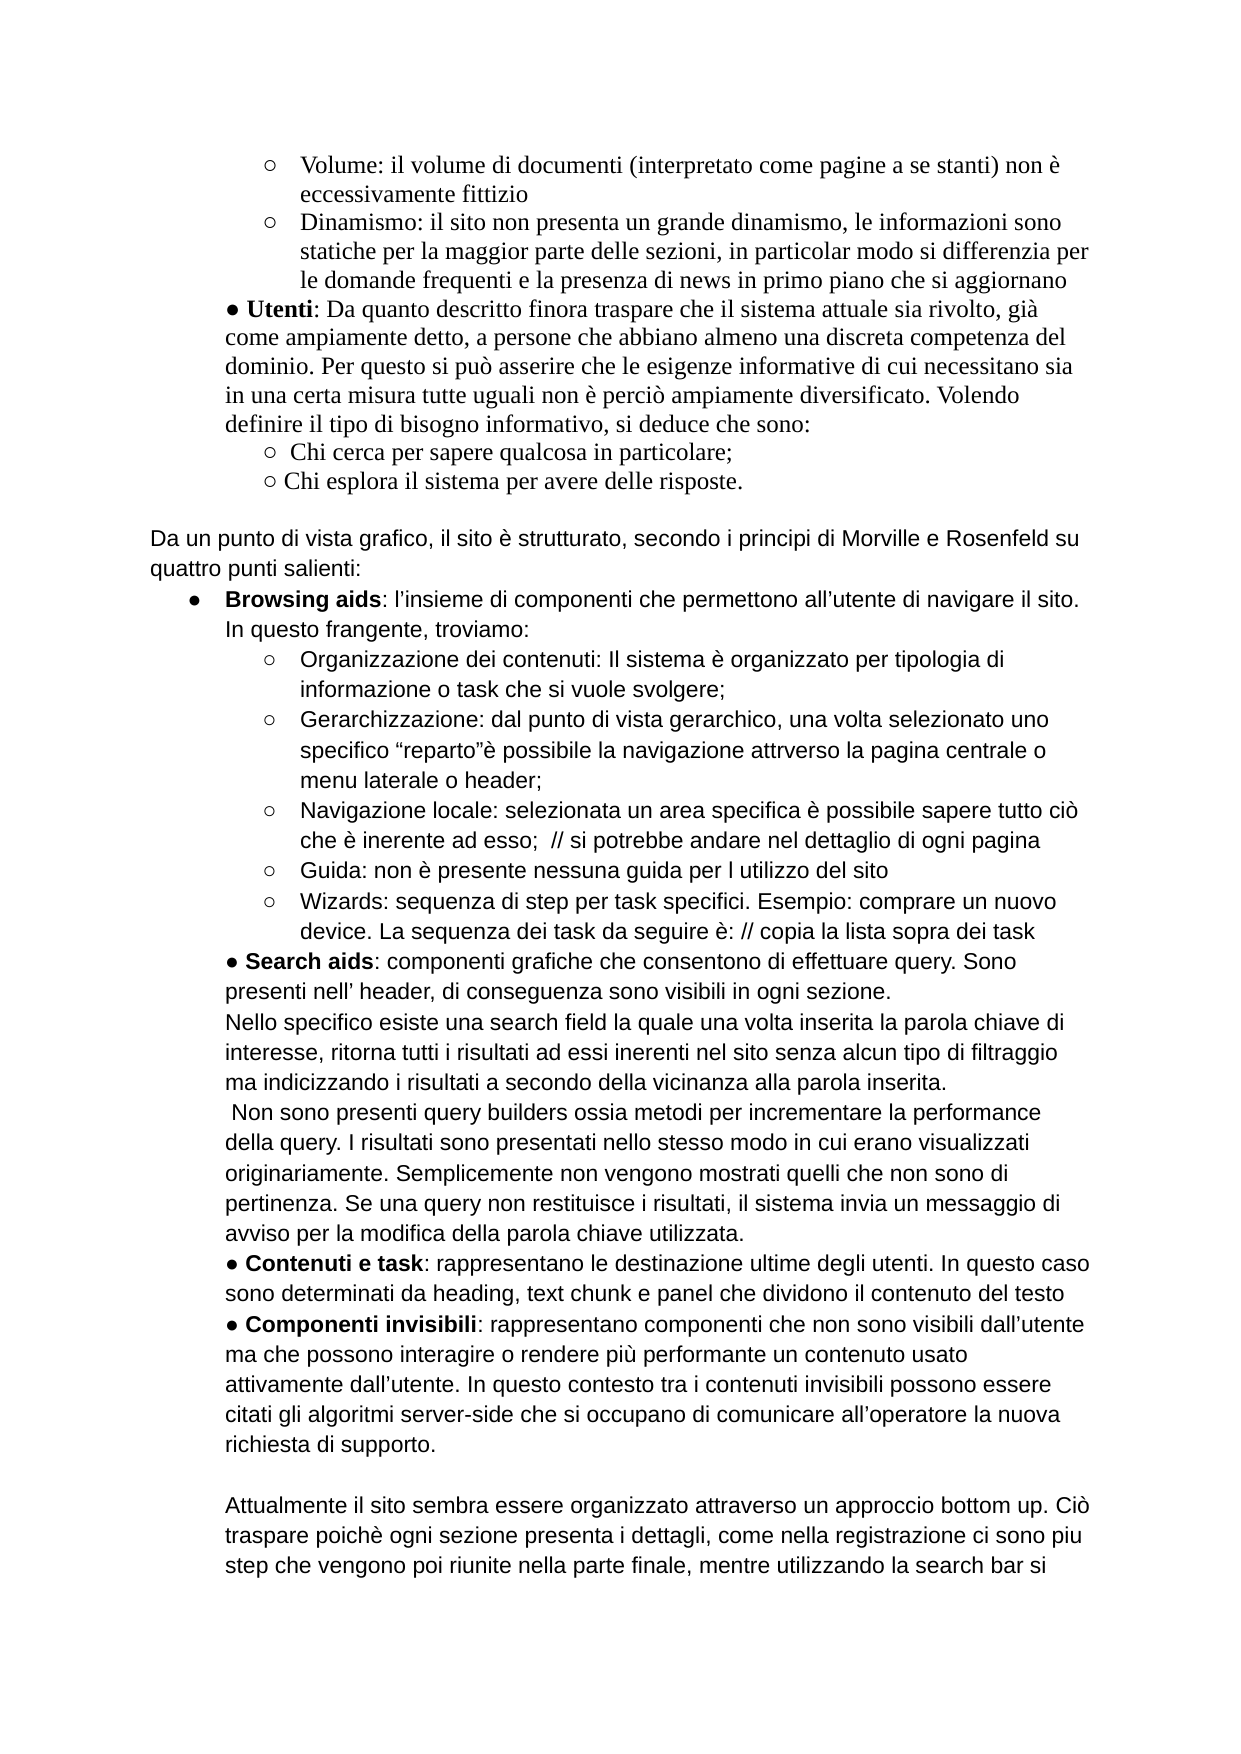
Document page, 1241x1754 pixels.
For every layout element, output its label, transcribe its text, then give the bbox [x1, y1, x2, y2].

text ● Search aids: ​componenti grafiche che consentono di effettuare query. Sono presenti nell’ header, di conseguenza sono visibili in ogni sezione. [225, 948, 1090, 1005]
text Attualmente il sito sembra essere organizzato attraverso un approccio bottom up. Ciò traspare poichè ogni sezione presenta i dettagli, come nella registrazione ci sono piu step che vengono poi riunite nella parte finale, mentre utilizzando la search bar si [225, 1492, 1090, 1579]
list Navigazione locale: selezionata un area specifica è possibile sapere tutto ciò che è inerente ad esso; // si potrebbe andare nel dettaglio di ogni pagina [262, 797, 1090, 854]
list Wizards: sequenza di step per task specifici. Esempio: comprare un nuovo device. La sequenza dei task da seguire è: // copia la lista sopra dei task [262, 888, 1090, 944]
text Non sono presenti query builders ossia metodi per incrementare la performance della query. I risultati sono presentati nello stesso modo in cui erano visualizzati originariamente. Semplicemente non vengono mostrati quelli che non sono di pertinenza. Se una query non restituisce i risultati, il sistema invia un messaggio di avviso per la modifica della parola chiave utilizzata. [225, 1099, 1090, 1246]
text Nello specifico esiste una search field la quale una volta inserita la parola chiave di interesse, ritorna tutti i risultati ad essi inerenti nel sito senza alcun tipo di filtraggio ma indicizzando i risultati a secondo della vicinanza alla parola inserita. [225, 1008, 1090, 1095]
list Gerarchizzazione: dal punto di vista gerarchico, una volta selezionato uno specifico “reparto”è possibile la navigazione attrverso la pagina centrale o menu laterale o header; [262, 706, 1090, 793]
text ● Contenuti e task: ​rappresentano le destinazione ultime degli utenti. In questo caso sono determinati da heading, text chunk e panel che dividono il contenuto del testo [225, 1250, 1090, 1307]
list Browsing aids: ​l’insieme di componenti che permettono all’utente di navigare il sito. In questo frangente, troviamo: [187, 586, 1090, 642]
list Volume: il volume di documenti (interpretato come pagine a se stanti) non è eccessivamente fittizio [262, 150, 1090, 207]
list Guida: non è presente nessuna guida per l utilizzo del sito [262, 857, 1090, 884]
text ○ Chi cerca per sapere qualcosa in particolare; [225, 437, 1090, 466]
text ○ Chi esplora il sistema per avere delle risposte. [225, 466, 1090, 495]
text ● Utenti: ​Da quanto descritto finora traspare che il sistema attuale sia rivolto, già come ampiamente detto, a persone che abbiano almeno una discreta competenza del dominio. Per questo si può asserire che le esigenze informative di cui necessitano sia in una certa misura tutte uguali non è perciò ampiamente diversificato. Volendo definire il tipo di bisogno informativo, si deduce che sono: [225, 294, 1090, 437]
text Da un punto di vista grafico, il sito è strutturato, secondo i principi di Morville e Rosenfeld su quattro punti salienti: [150, 525, 1090, 582]
list Dinamismo: il sito non presenta un grande dinamismo, le informazioni sono statiche per la maggior parte delle sezioni, in particolar modo si differenzia per le domande frequenti e la presenza di news in primo piano che si aggiornano [262, 207, 1090, 294]
list Organizzazione dei contenuti: Il sistema è organizzato per tipologia di informazione o task che si vuole svolgere; [262, 646, 1090, 703]
text ● Componenti invisibili: ​rappresentano componenti che non sono visibili dall’utente ma che possono interagire o rendere più performante un contenuto usato attivamente dall’utente. In questo contesto tra i contenuti invisibili possono essere citati gli algoritmi server-side che si occupano di comunicare all’operatore la nuova richiesta di supporto. [225, 1311, 1090, 1458]
